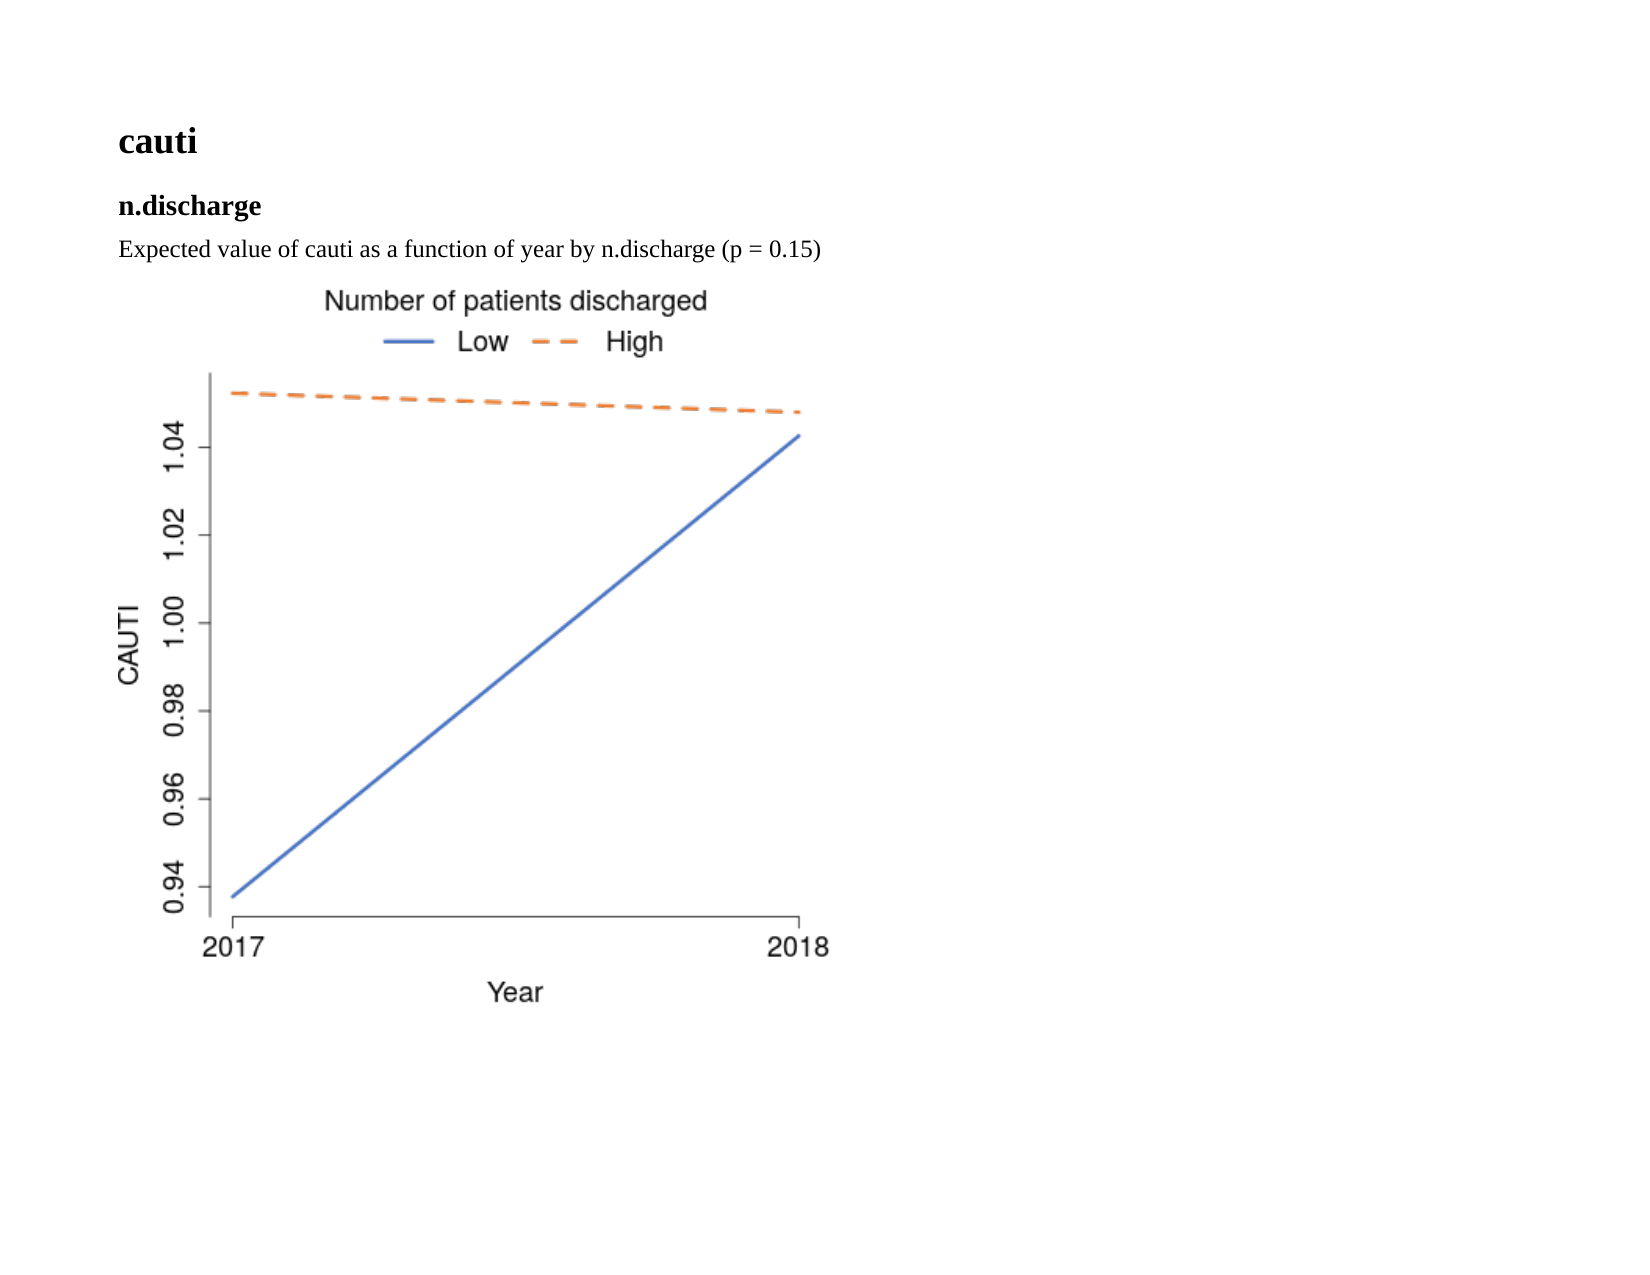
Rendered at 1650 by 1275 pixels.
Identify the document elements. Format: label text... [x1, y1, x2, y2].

subtitle cauti [118, 118, 1532, 161]
subtitle n.discharge [118, 188, 1532, 222]
picture [118, 282, 869, 1032]
text Expected value of cauti as a function of year by n.discharge (p = 0.15) [118, 234, 1532, 263]
